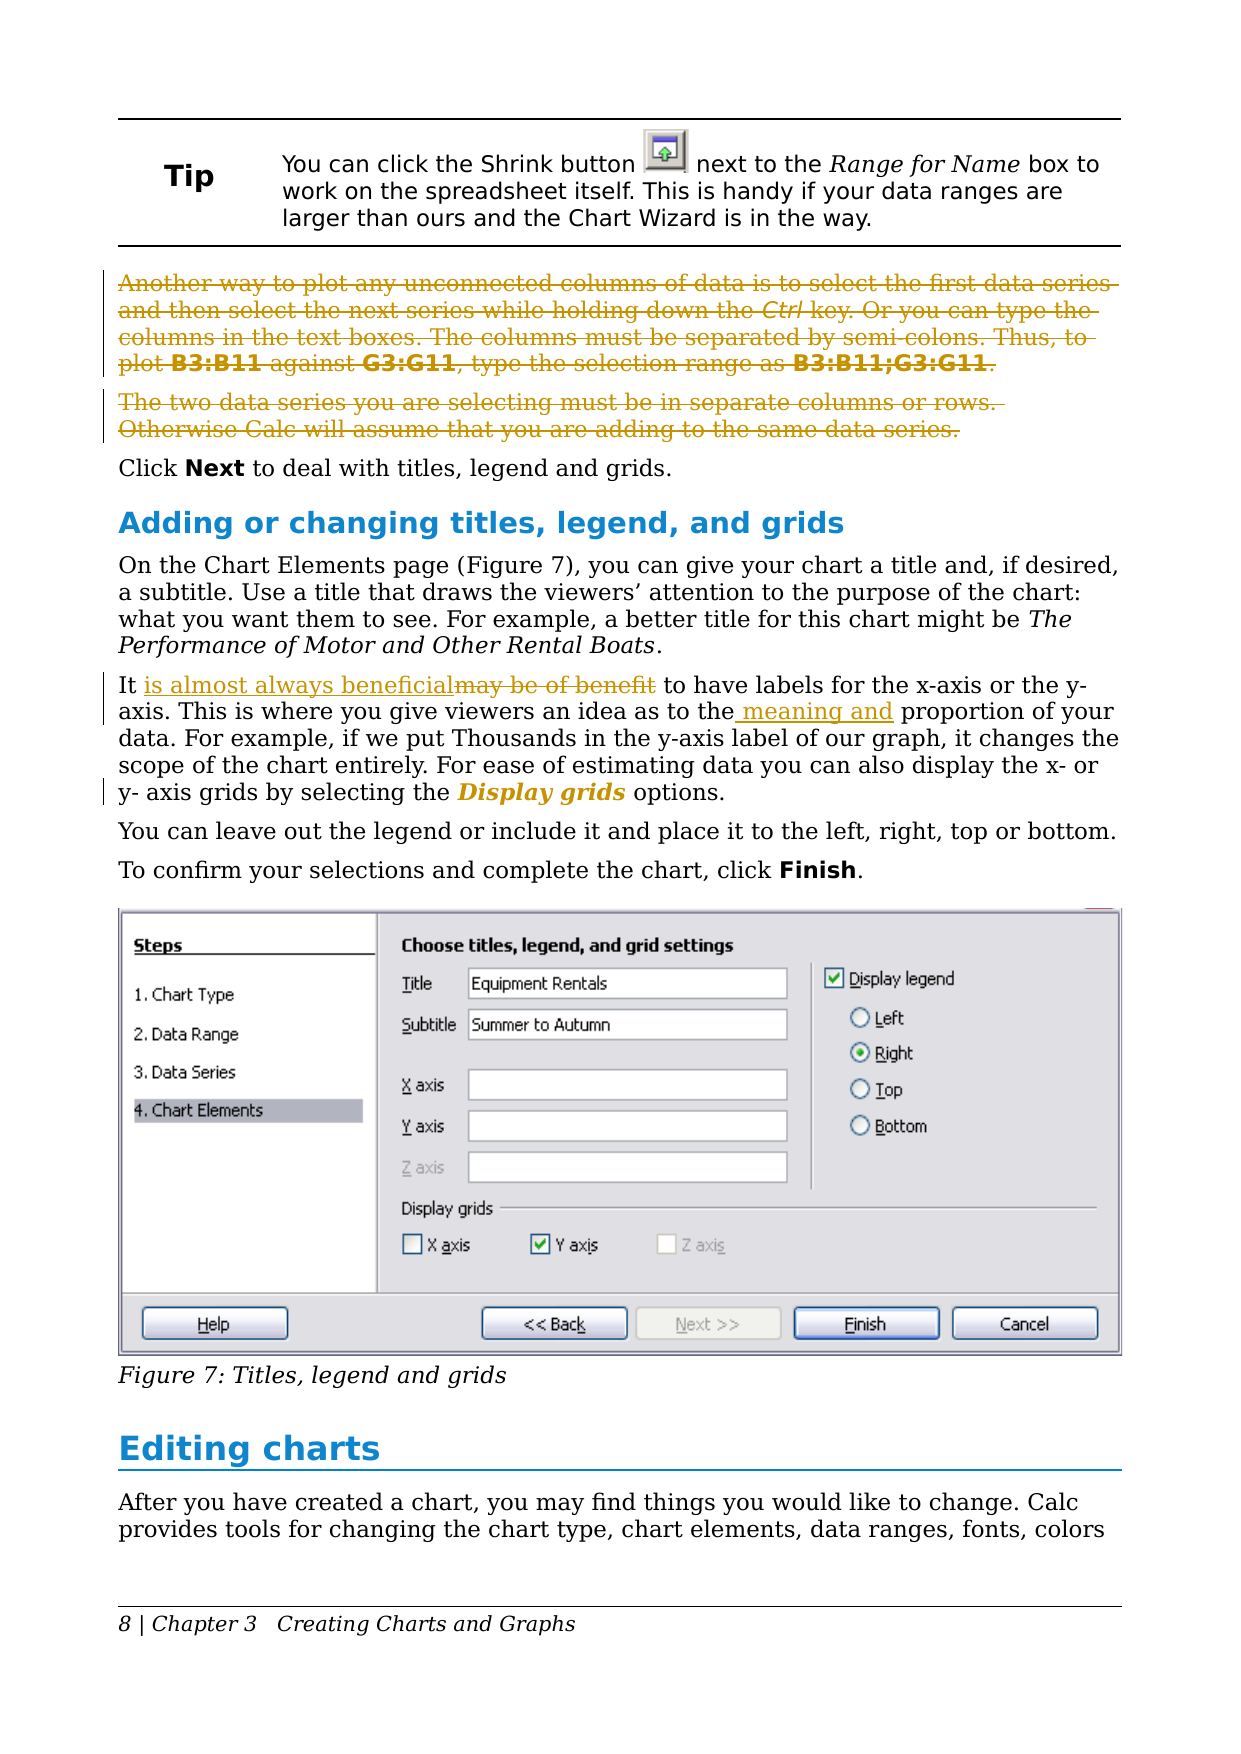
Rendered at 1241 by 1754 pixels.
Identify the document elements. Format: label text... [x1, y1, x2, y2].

text On the Chart Elements page (Figure 7), you can give your chart a title and, if desired, a subtitle. Use a title that draws the viewers’ attention to the purpose of the chart: what you want them to see. For example, a better title for this chart might be The Performance of Motor and Other Rental Boats. [118, 553, 1122, 659]
subtitle Editing charts [118, 1430, 1122, 1469]
picture [643, 129, 689, 173]
text To confirm your selections and complete the chart, click Finish. [118, 857, 1122, 884]
subtitle Adding or changing titles, legend, and grids [118, 506, 1122, 540]
text Figure 7: Titles, legend and grids [118, 1362, 1122, 1389]
text Click Next to deal with titles, legend and grids. [118, 455, 1122, 482]
picture [118, 908, 1123, 1356]
table_header Tip [118, 120, 260, 244]
text After you have created a chart, you may find things you would like to change. Calc provides tools for changing the chart type, chart elements, data ranges, fonts, colors [118, 1489, 1122, 1543]
text You can leave out the legend or include it and place it to the left, right, top or bottom. [118, 818, 1122, 844]
table_header You can click the Shrink button next to the Range for Name box to work on the spreadsheet itself. This is handy if your data ranges are larger than ours and the Chart Wizard is in the way. [260, 120, 1121, 244]
text It is almost always beneficial to have labels for the x-axis or the y-axis. This is where you give viewers an idea as to the meaning and proportion of your data. For example, if we put Thousands in the y-axis label of our graph, it changes the scope of the chart entirely. For ease of estimating data you can also display the x- or y- axis grids by selecting the Display grids options. [118, 672, 1122, 805]
